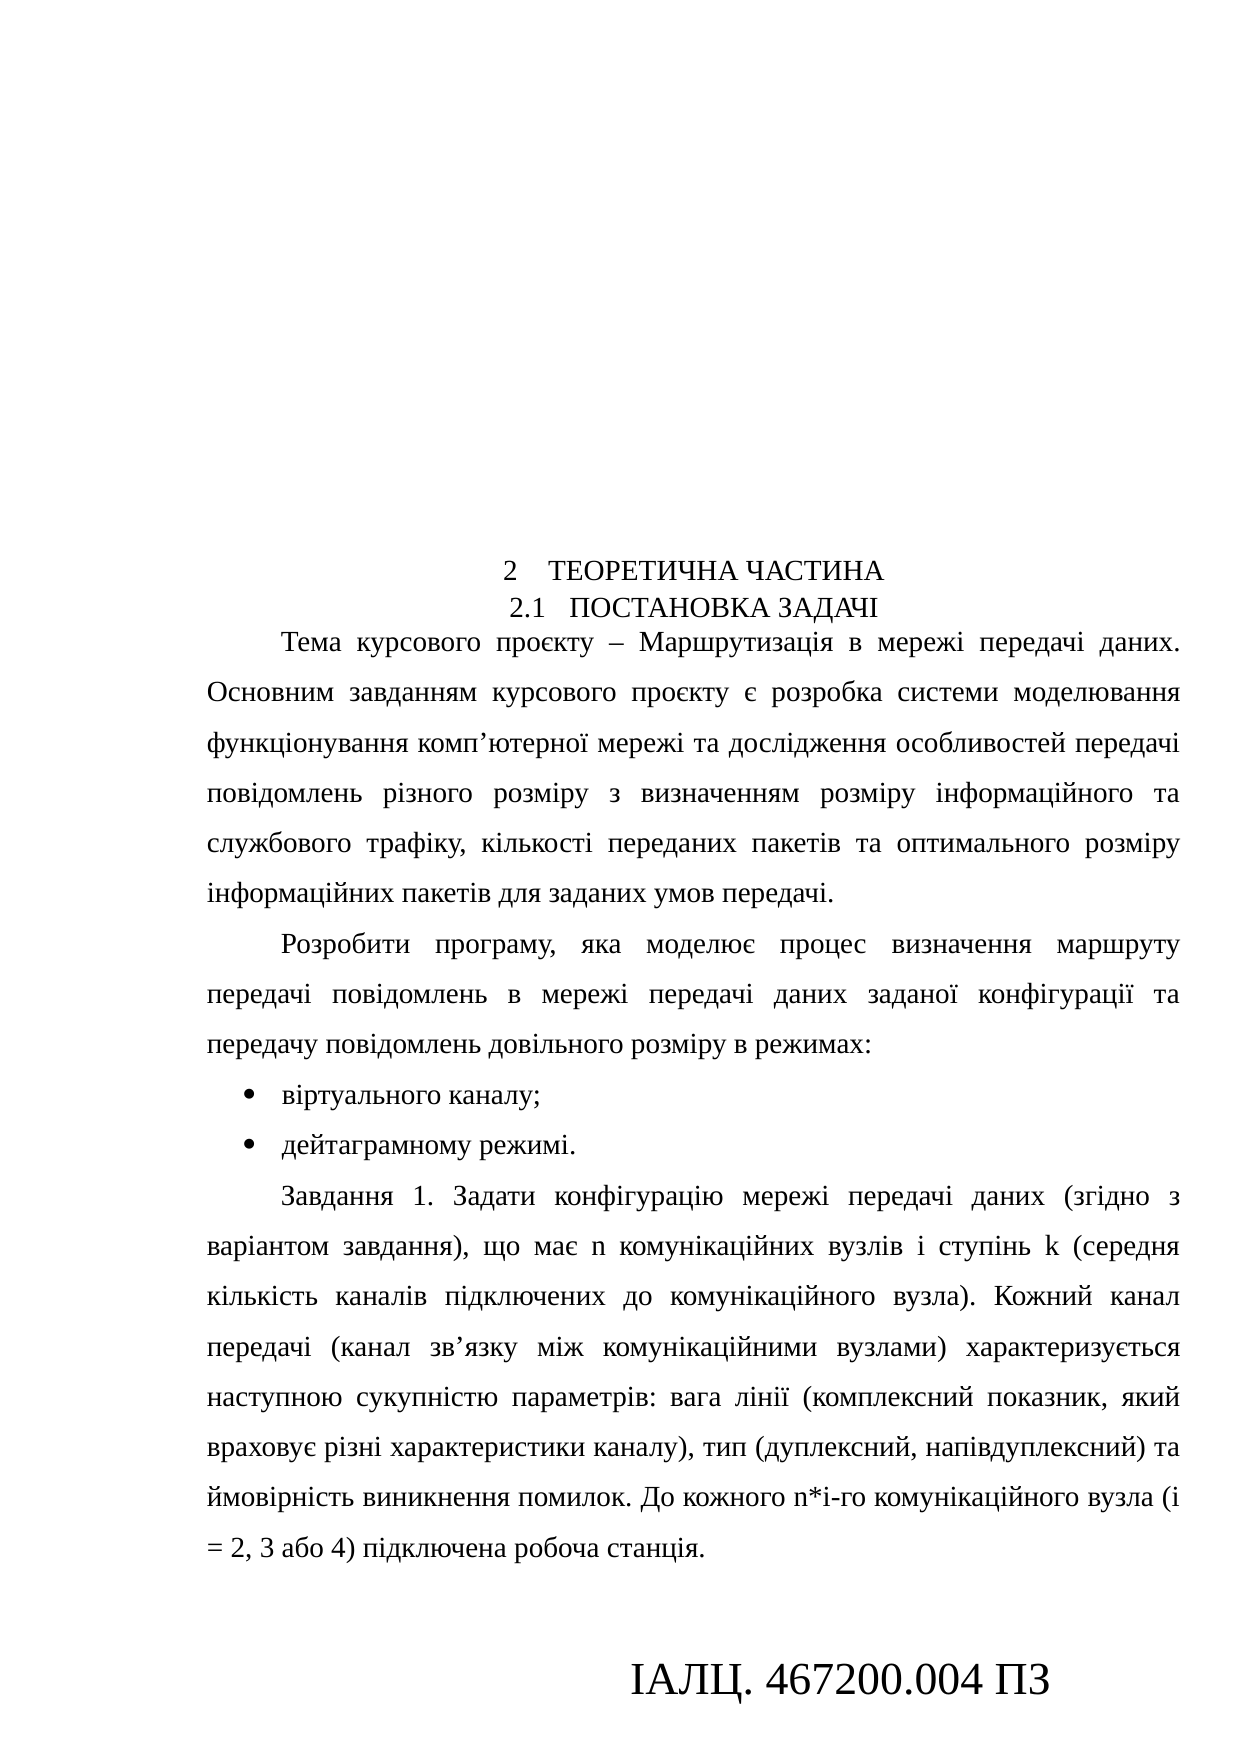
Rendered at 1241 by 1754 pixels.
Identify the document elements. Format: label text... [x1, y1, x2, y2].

list віртуального каналу; [244, 1077, 1181, 1111]
text Тема курсового проєкту – Маршрутизація в мережі передачі даних. Основним завданням курсового проєкту є розробка системи моделювання функціонування комп’ютерної мережі та дослідження особливостей передачі повідомлень різного розміру з визначенням розміру інформаційного та службового трафіку, кількості переданих пакетів та оптимального розміру інформаційних пакетів для заданих умов передачі. [207, 624, 1181, 909]
subtitle ПОСТАНОВКА ЗАДАЧІ [207, 591, 1181, 624]
text Розробити програму, яка моделює процес визначення маршруту передачі повідомлень в мережі передачі даних заданої конфігурації та передачу повідомлень довільного розміру в режимах: [207, 926, 1181, 1060]
text Завдання 1. Задати конфігурацію мережі передачі даних (згідно з варіантом завдання), що має n комунікаційних вузлів і ступінь k (середня кількість каналів підключених до комунікаційного вузла). Кожний канал передачі (канал зв’язку між комунікаційними вузлами) характеризується наступною сукупністю параметрів: вага лінії (комплексний показник, який враховує різні характеристики каналу), тип (дуплексний, напівдуплексний) та ймовірність виникнення помилок. До кожного n*i-го комунікаційного вузла (i = 2, 3 або 4) підключена робоча станція. [207, 1178, 1181, 1563]
subtitle ТЕОРЕТИЧНА ЧАСТИНА [207, 553, 1181, 586]
list дейтаграмному режимі. [244, 1127, 1181, 1161]
